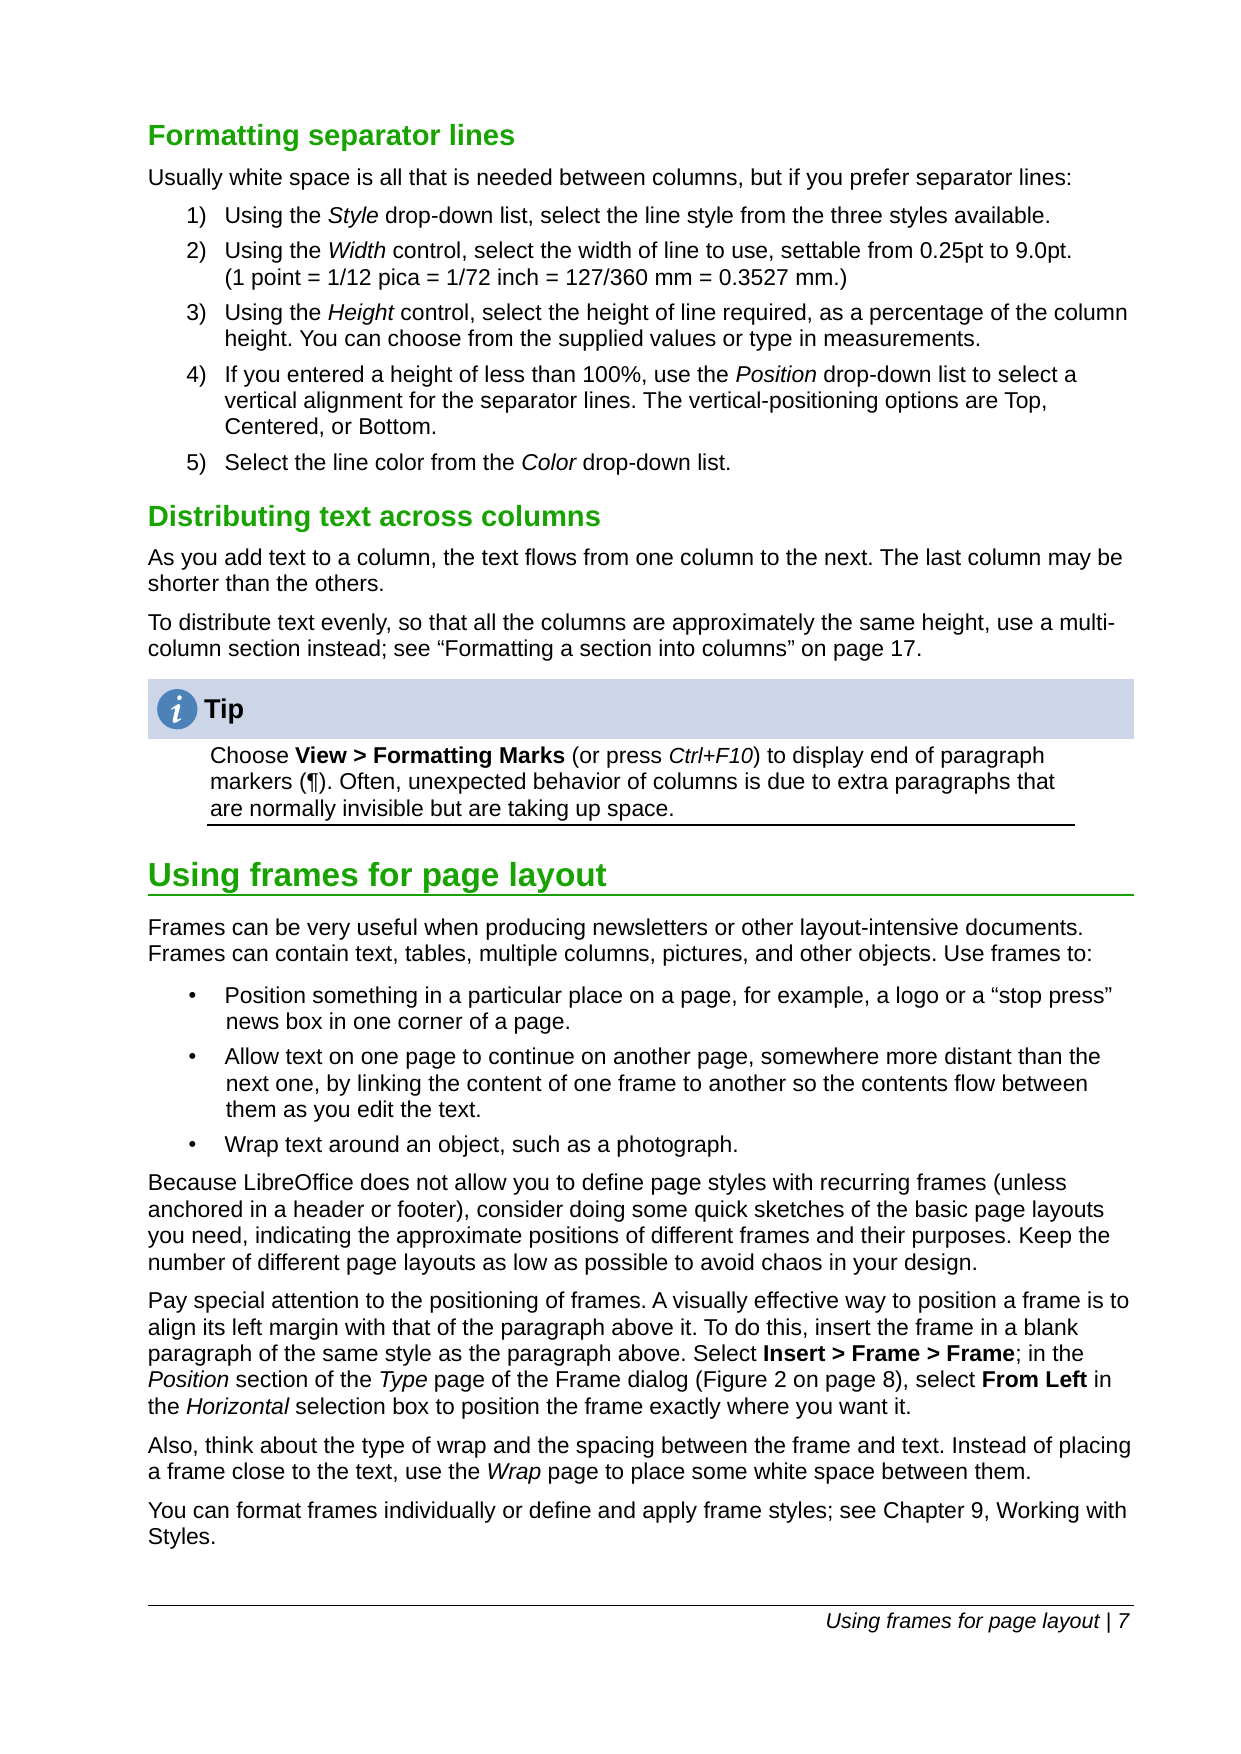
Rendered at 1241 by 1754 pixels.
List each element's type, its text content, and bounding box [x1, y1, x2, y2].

list Using the Style drop-down list, select the line style from the three styles available. [207, 202, 1134, 229]
text Because LibreOffice does not allow you to define page styles with recurring frames (unless anchored in a header or footer), consider doing some quick sketches of the basic page layouts you need, indicating the approximate positions of different frames and their purposes. Keep the number of different page layouts as low as possible to avoid chaos in your design. [148, 1169, 1134, 1275]
list Wrap text around an object, such as a photograph. [185, 1128, 1134, 1161]
text Frames can be very useful when producing newsletters or other layout-intensive documents. Frames can contain text, tables, multiple columns, pictures, and other objects. Use frames to: [148, 914, 1134, 966]
list As you add text to a column, the text flows from one column to the next. The last column may be shorter than the others. [148, 544, 1134, 597]
subtitle Distributing text across columns [148, 498, 1134, 532]
list Using the Width control, select the width of line to use, settable from 0.25pt to 9.0pt. (1 point = 1/12 pica = 1/72 inch = 127/360 mm = 0.3527 mm.) [207, 237, 1134, 290]
text Also, think about the type of wrap and the spacing between the frame and text. Instead of placing a frame close to the text, use the Wrap page to place some white space between them. [148, 1432, 1134, 1484]
list Select the line color from the Color drop-down list. [207, 448, 1134, 475]
text You can format frames individually or define and apply frame styles; see Chapter 9, Working with Styles. [148, 1497, 1134, 1549]
text Choose View > Formatting Marks (or press Ctrl+F10) to display end of paragraph markers (¶). Often, unexpected behavior of columns is due to extra paragraphs that are normally invisible but are taking up space. [207, 739, 1075, 824]
list Using the Height control, select the height of line required, as a percentage of the column height. You can choose from the supplied values or type in measurements. [207, 299, 1134, 352]
subtitle Using frames for page layout [148, 855, 1134, 894]
subtitle Tip [148, 679, 1134, 739]
list Allow text on one page to continue on another page, somewhere more distant than the next one, by linking the content of one frame to another so the contents flow between them as you edit the text. [185, 1040, 1134, 1122]
text To distribute text evenly, so that all the columns are approximately the same height, use a multi-column section instead; see “Formatting a section into columns” on page 17. [148, 609, 1134, 662]
list If you entered a height of less than 100%, use the Position drop-down list to select a vertical alignment for the separator lines. The vertical-positioning options are Top, Centered, or Bottom. [207, 361, 1134, 440]
subtitle Formatting separator lines [148, 118, 1134, 152]
list Usually white space is all that is needed between columns, but if you prefer separator lines: [148, 163, 1134, 190]
list Position something in a particular place on a page, for example, a logo or a “stop press” news box in one corner of a page. [185, 979, 1134, 1034]
text Pay special attention to the positioning of frames. A visually effective way to position a frame is to align its left margin with that of the paragraph above it. To do this, insert the frame in a blank paragraph of the same style as the paragraph above. Select Insert > Frame > Frame; in the Position section of the Type page of the Frame dialog (Figure 2 on page 8), select From Left in the Horizontal selection box to position the frame exactly where you want it. [148, 1287, 1134, 1419]
